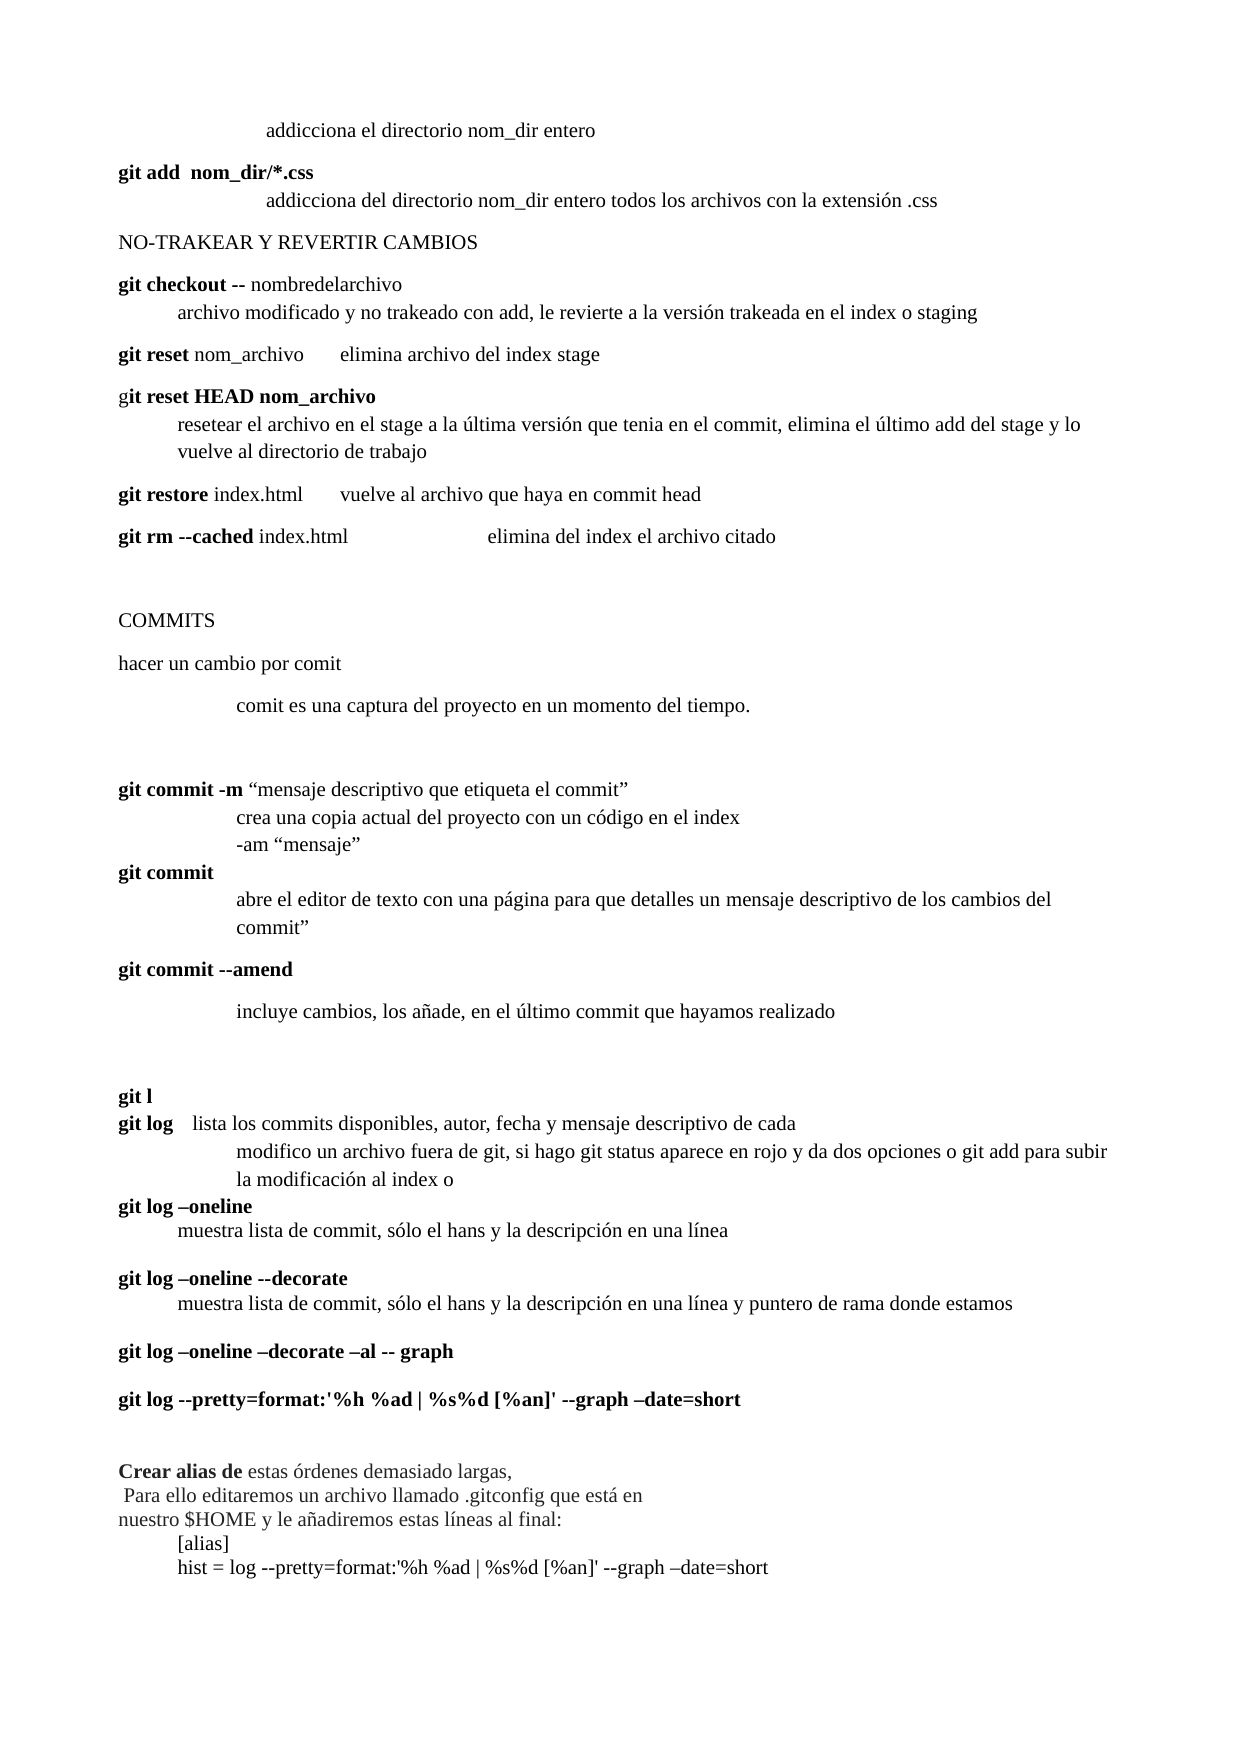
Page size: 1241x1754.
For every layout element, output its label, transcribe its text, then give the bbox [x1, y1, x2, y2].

text hacer un cambio por comit [118, 650, 1123, 674]
text incluye cambios, los añade, en el último commit que hayamos realizado [236, 999, 1123, 1023]
text git commit [118, 860, 1123, 884]
text abre el editor de texto con una página para que detalles un mensaje descriptivo de los cambios del commit” [236, 887, 1123, 939]
text git reset nom_archivo elimina archivo del index stage [118, 342, 1123, 366]
text git checkout -- nombredelarchivo [118, 272, 1123, 296]
text git l [118, 1084, 1123, 1108]
text archivo modificado y no trakeado con add, le revierte a la versión trakeada en el index o staging [177, 300, 1123, 324]
text resetear el archivo en el stage a la última versión que tenia en el commit, elimina el último add del stage y lo vuelve al directorio de trabajo [177, 412, 1123, 463]
text git rm --cached index.html elimina del index el archivo citado [118, 524, 1123, 548]
text [alias] [177, 1531, 1123, 1555]
text git log –oneline --decorate [118, 1266, 1123, 1290]
text git commit -m “mensaje descriptivo que etiqueta el commit” [118, 777, 1123, 801]
text git restore index.html vuelve al archivo que haya en commit head [118, 482, 1123, 506]
text git log –oneline [118, 1194, 1123, 1218]
text git add nom_dir/*.css [118, 160, 1123, 184]
text git log --pretty=format:'%h %ad | %s%d [%an]' --graph –date=short [118, 1387, 1123, 1411]
text NO-TRAKEAR Y REVERTIR CAMBIOS [118, 230, 1123, 254]
text git log lista los commits disponibles, autor, fecha y mensaje descriptivo de cada [118, 1111, 1123, 1135]
text modifico un archivo fuera de git, si hago git status aparece en rojo y da dos opciones o git add para subir la modificación al index o [236, 1139, 1123, 1191]
text muestra lista de commit, sólo el hans y la descripción en una línea y puntero de rama donde estamos [177, 1290, 1123, 1314]
text nuestro $HOME y le añadiremos estas líneas al final: [118, 1507, 1123, 1531]
text muestra lista de commit, sólo el hans y la descripción en una línea [177, 1218, 1123, 1242]
text hist = log --pretty=format:'%h %ad | %s%d [%an]' --graph –date=short [177, 1555, 1123, 1579]
text -am “mensaje” [236, 832, 1123, 856]
text git log –oneline –decorate –al -- graph [118, 1338, 1123, 1363]
text Para ello editaremos un archivo llamado .gitconfig que está en [118, 1483, 1123, 1507]
text addicciona del directorio nom_dir entero todos los archivos con la extensión .css [236, 188, 1123, 212]
text git commit --amend [118, 957, 1123, 981]
text addicciona el directorio nom_dir entero [236, 118, 1123, 142]
text git reset HEAD nom_archivo [118, 384, 1123, 408]
text comit es una captura del proyecto en un momento del tiempo. [236, 693, 1123, 717]
text Crear alias de estas órdenes demasiado largas, [118, 1459, 1123, 1483]
text COMMITS [118, 608, 1123, 632]
text crea una copia actual del proyecto con un código en el index [236, 804, 1123, 829]
